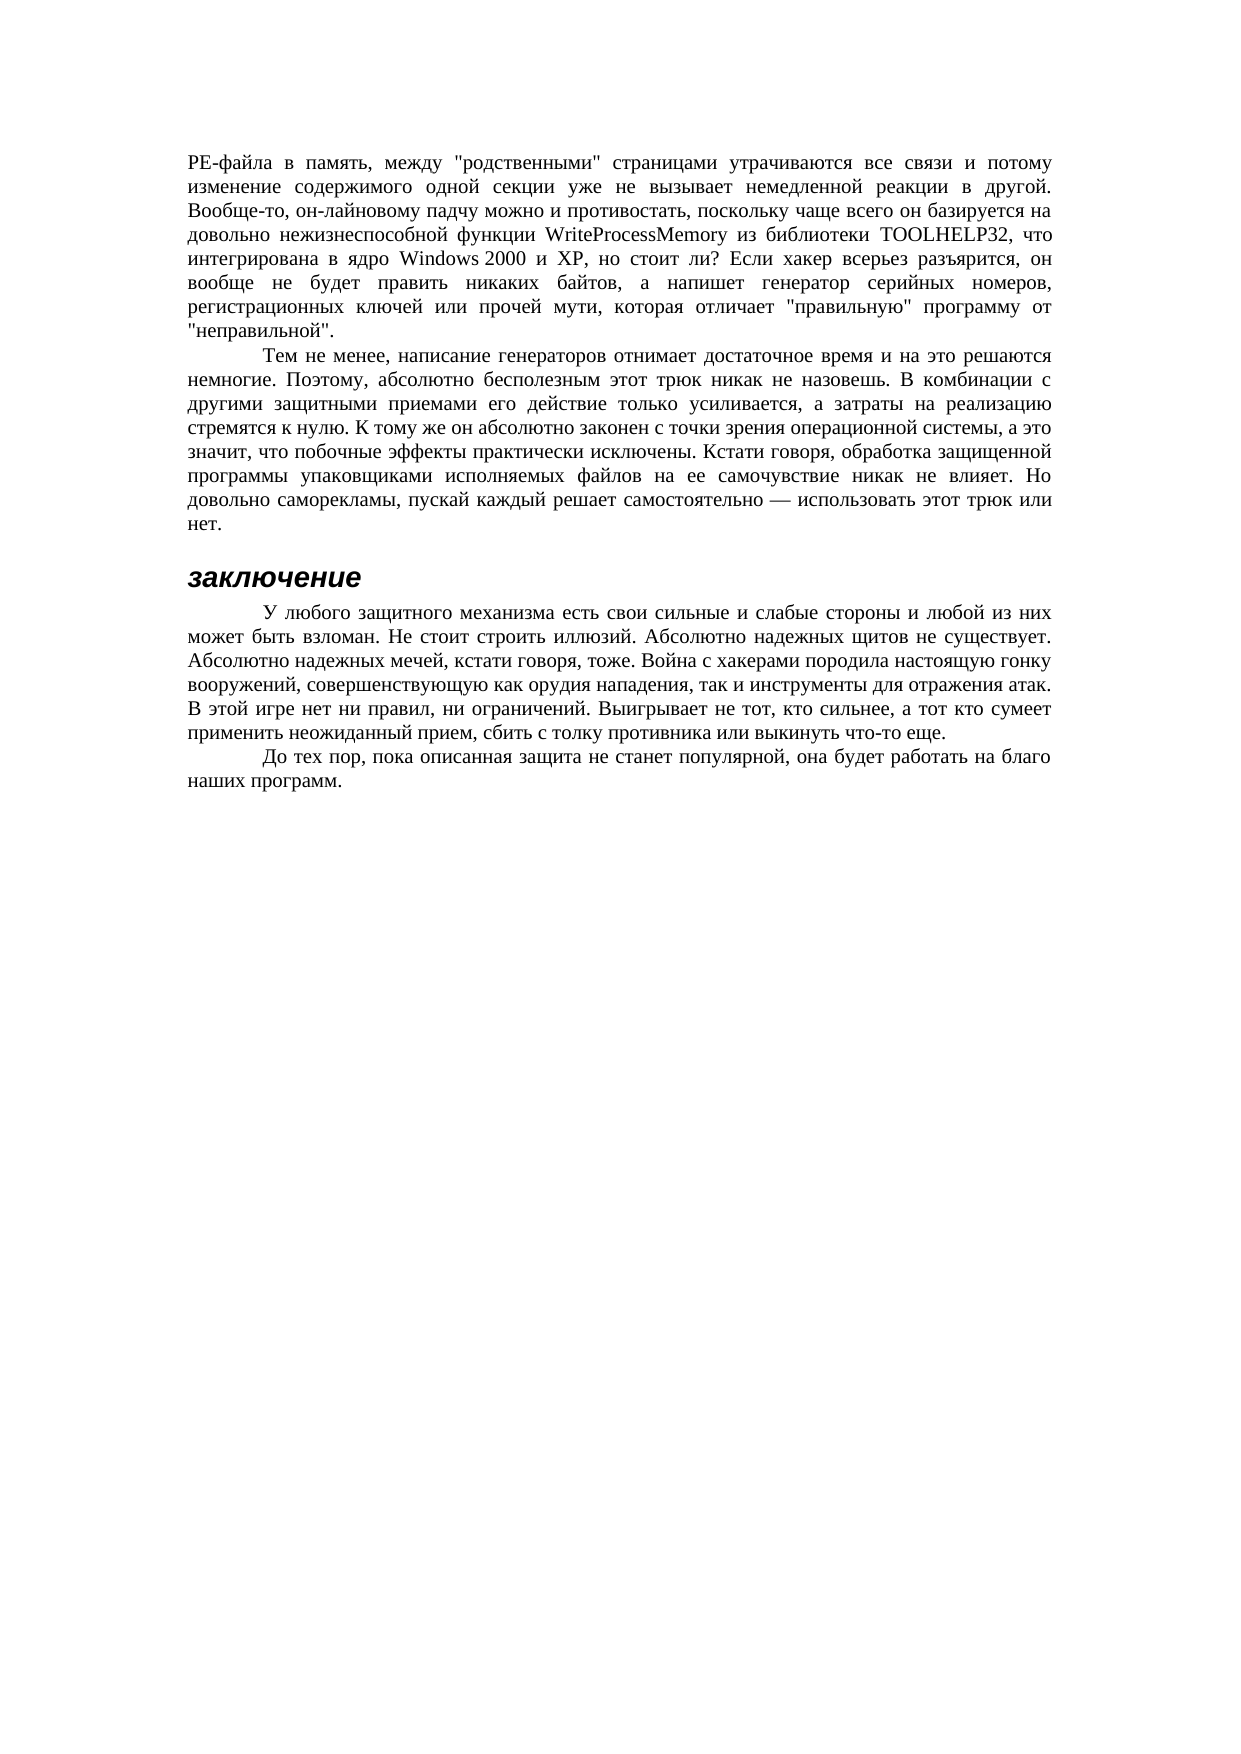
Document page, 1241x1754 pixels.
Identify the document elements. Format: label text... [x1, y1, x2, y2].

text У любого защитного механизма есть свои сильные и слабые стороны и любой из них может быть взломан. Не стоит строить иллюзий. Абсолютно надежных щитов не существует. Абсолютно надежных мечей, кстати говоря, тоже. Война с хакерами породила настоящую гонку вооружений, совершенствующую как орудия нападения, так и инструменты для отражения атак. В этой игре нет ни правил, ни ограничений. Выигрывает не тот, кто сильнее, а тот кто сумеет применить неожиданный прием, сбить с толку противника или выкинуть что-то еще. [187, 600, 1053, 744]
text До тех пор, пока описанная защита не станет популярной, она будет работать на благо наших программ. [187, 744, 1053, 792]
subtitle заключение [187, 560, 1053, 593]
text PE-файла в память, между "родственными" страницами утрачиваются все связи и потому изменение содержимого одной секции уже не вызывает немедленной реакции в другой. Вообще-то, он-лайновому падчу можно и противостать, поскольку чаще всего он базируется на довольно нежизнеспособной функции WriteProcessMemory из библиотеки TOOLHELP32, что интегрирована в ядро Windows 2000 и XP, но стоит ли? Если хакер всерьез разъярится, он вообще не будет править никаких байтов, а напишет генератор серийных номеров, регистрационных ключей или прочей мути, которая отличает "правильную" программу от "неправильной". [187, 150, 1053, 342]
text Тем не менее, написание генераторов отнимает достаточное время и на это решаются немногие. Поэтому, абсолютно бесполезным этот трюк никак не назовешь. В комбинации с другими защитными приемами его действие только усиливается, а затраты на реализацию стремятся к нулю. К тому же он абсолютно законен с точки зрения операционной системы, а это значит, что побочные эффекты практически исключены. Кстати говоря, обработка защищенной программы упаковщиками исполняемых файлов на ее самочувствие никак не влияет. Но довольно саморекламы, пускай каждый решает самостоятельно — использовать этот трюк или нет. [187, 342, 1053, 535]
